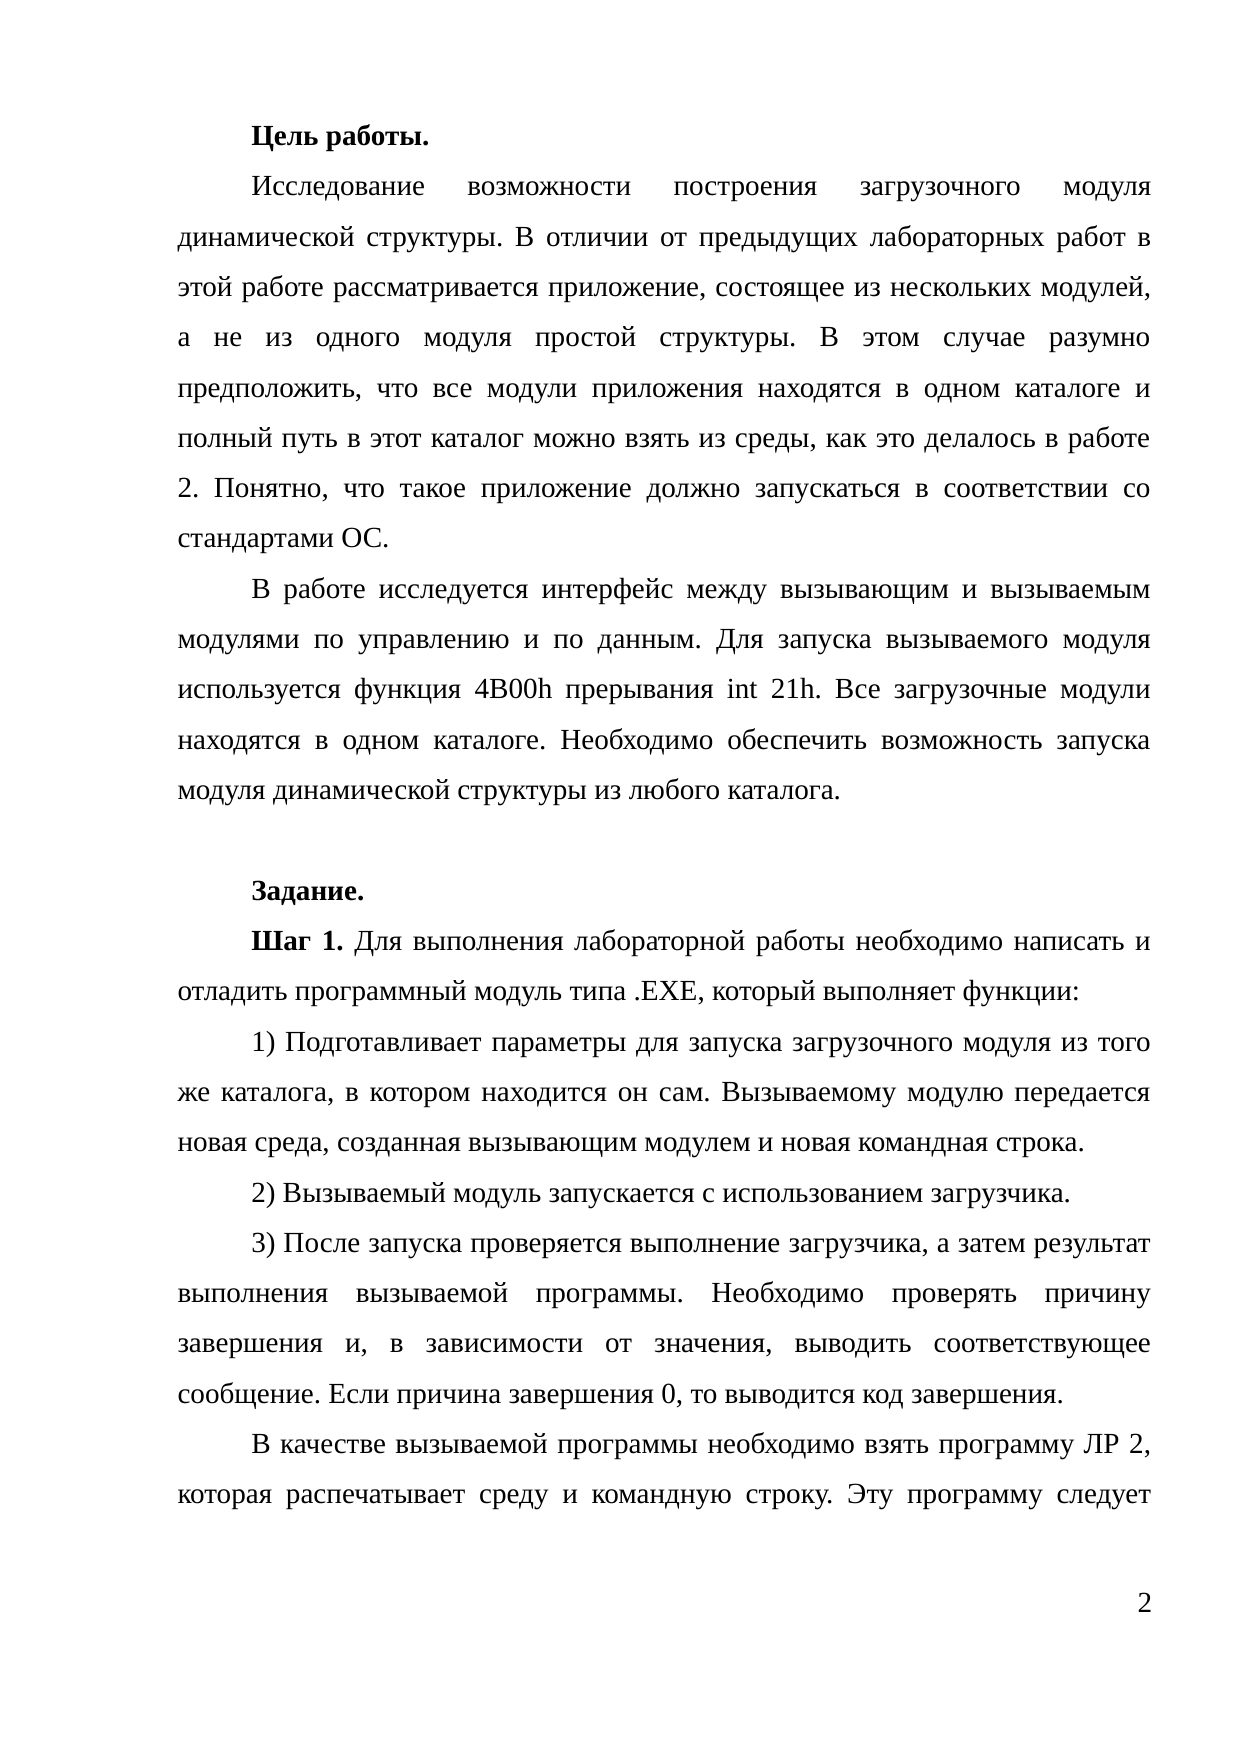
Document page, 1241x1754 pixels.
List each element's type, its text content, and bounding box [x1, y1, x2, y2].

text В работе исследуется интерфейс между вызывающим и вызываемым модулями по управлению и по данным. Для запуска вызываемого модуля используется функция 4B00h прерывания int 21h. Все загрузочные модули находятся в одном каталоге. Необходимо обеспечить возможность запуска модуля динамической структуры из любого каталога. [177, 571, 1152, 806]
text 2) Вызываемый модуль запускается с использованием загрузчика. [177, 1175, 1152, 1208]
text Исследование возможности построения загрузочного модуля динамической структуры. В отличии от предыдущих лабораторных работ в этой работе рассматривается приложение, состоящее из нескольких модулей, а не из одного модуля простой структуры. В этом случае разумно предположить, что все модули приложения находятся в одном каталоге и полный путь в этот каталог можно взять из среды, как это делалось в работе 2. Понятно, что такое приложение должно запускаться в соответствии со стандартами ОС. [177, 168, 1152, 554]
subtitle Цель работы. [177, 118, 1152, 152]
text 3) После запуска проверяется выполнение загрузчика, а затем результат выполнения вызываемой программы. Необходимо проверять причину завершения и, в зависимости от значения, выводить соответствующее сообщение. Если причина завершения 0, то выводится код завершения. [177, 1225, 1152, 1409]
text Шаг 1. Для выполнения лабораторной работы необходимо написать и отладить программный модуль типа .ЕХЕ, который выполняет функции: [177, 923, 1152, 1007]
text В качестве вызываемой программы необходимо взять программу ЛР 2, которая распечатывает среду и командную строку. Эту программу следует [177, 1426, 1152, 1510]
text 1) Подготавливает параметры для запуска загрузочного модуля из того же каталога, в котором находится он сам. Вызываемому модулю передается новая среда, созданная вызывающим модулем и новая командная строка. [177, 1024, 1152, 1158]
subtitle Задание. [177, 873, 1152, 906]
